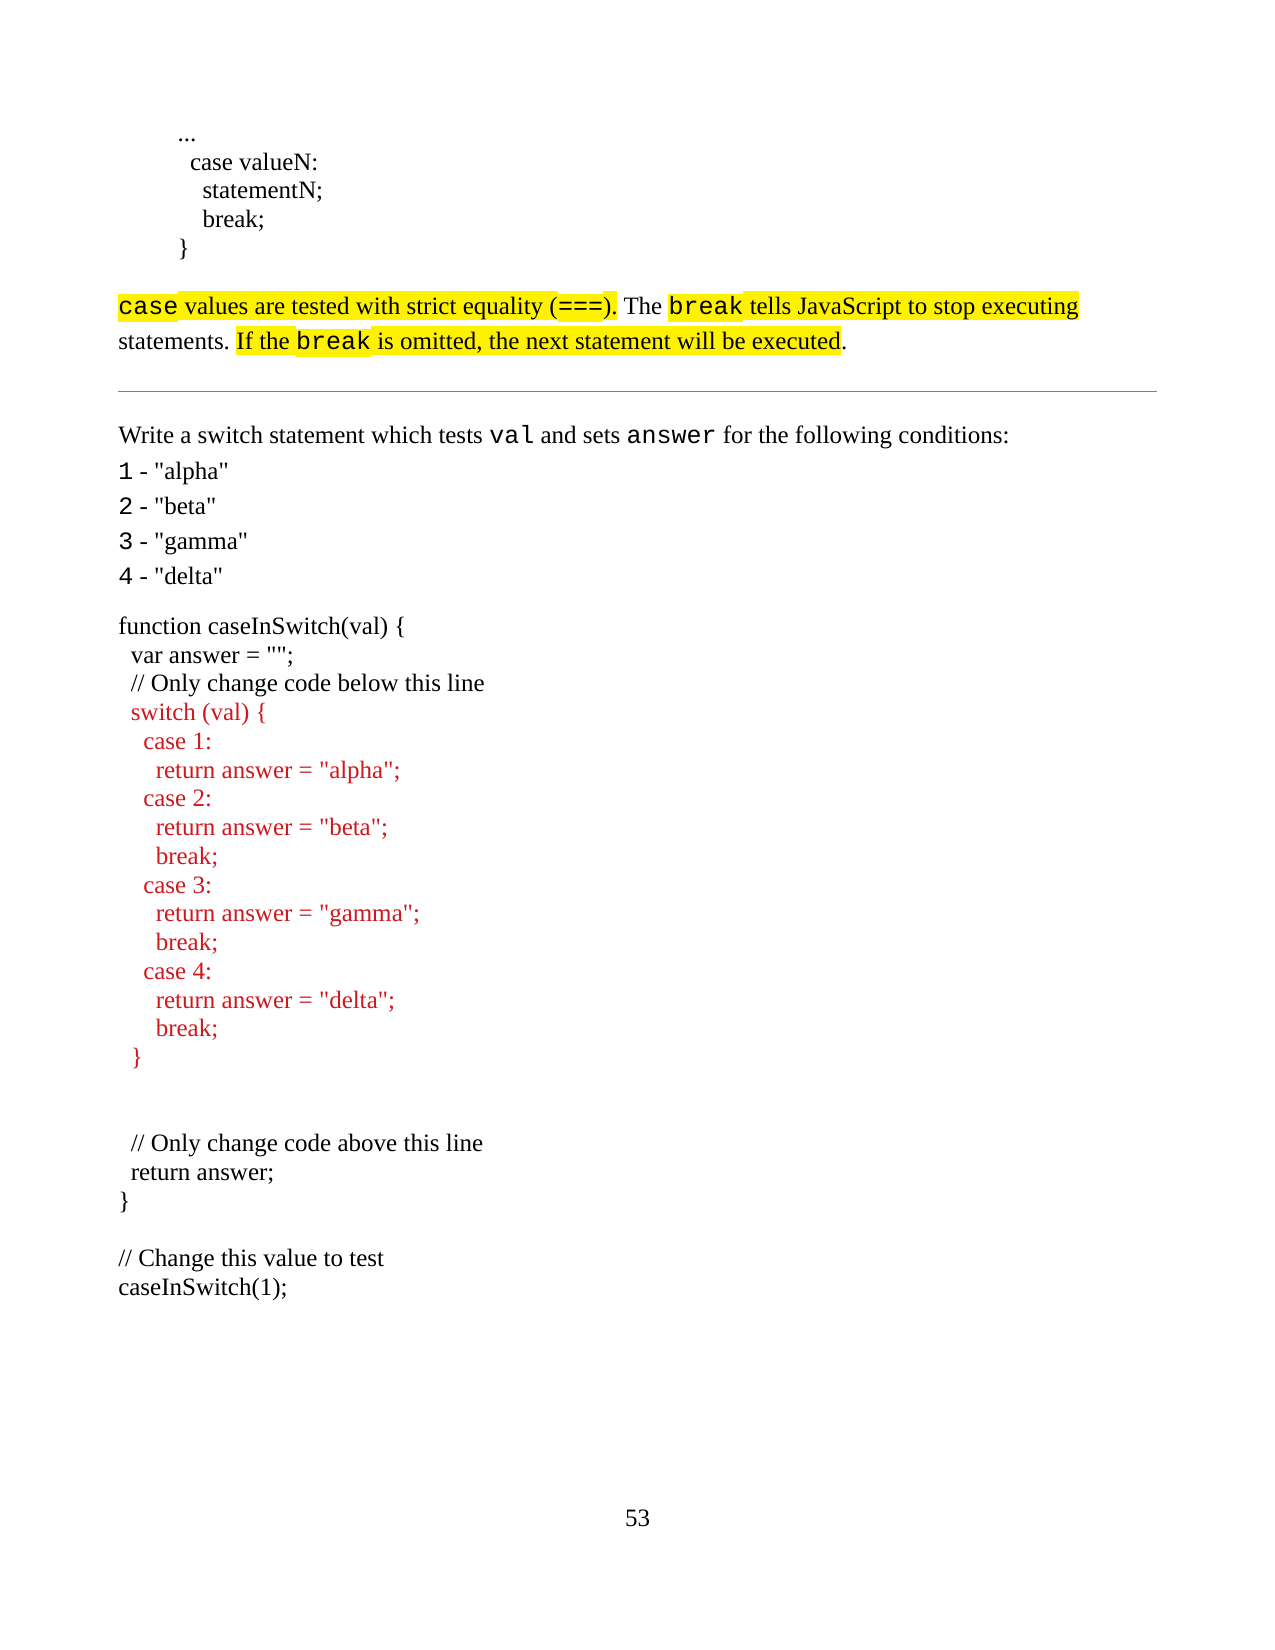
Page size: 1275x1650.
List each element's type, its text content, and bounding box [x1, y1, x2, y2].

text break; [118, 927, 1157, 956]
text switch (val) { [118, 697, 1157, 726]
text return answer = "beta"; [118, 812, 1157, 841]
text var answer = ""; [118, 640, 1157, 668]
text function caseInSwitch(val) { [118, 611, 1157, 640]
text return answer = "alpha"; [118, 755, 1157, 783]
text } [118, 1186, 1157, 1215]
text case 3: [118, 870, 1157, 898]
text break; [118, 1013, 1157, 1042]
text case values are tested with strict equality (===). The break tells JavaScript to stop executing statements. If the break is omitted, the next statement will be executed. [118, 291, 1157, 357]
text case 1: [118, 726, 1157, 755]
text return answer = "gamma"; [118, 898, 1157, 927]
text Write a switch statement which tests val and sets answer for the following conditions: 1 - "alpha" 2 - "beta" 3 - "gamma" 4 - "delta" [118, 421, 1157, 592]
text return answer = "delta"; [118, 985, 1157, 1013]
text ... case valueN: statementN; break; } [177, 118, 1098, 262]
text caseInSwitch(1); [118, 1272, 1157, 1301]
text case 2: [118, 783, 1157, 812]
text // Only change code above this line [118, 1128, 1157, 1157]
text break; [118, 841, 1157, 870]
text // Change this value to test [118, 1243, 1157, 1272]
text // Only change code below this line [118, 668, 1157, 697]
text case 4: [118, 956, 1157, 985]
text } [118, 1042, 1157, 1071]
text return answer; [118, 1157, 1157, 1186]
